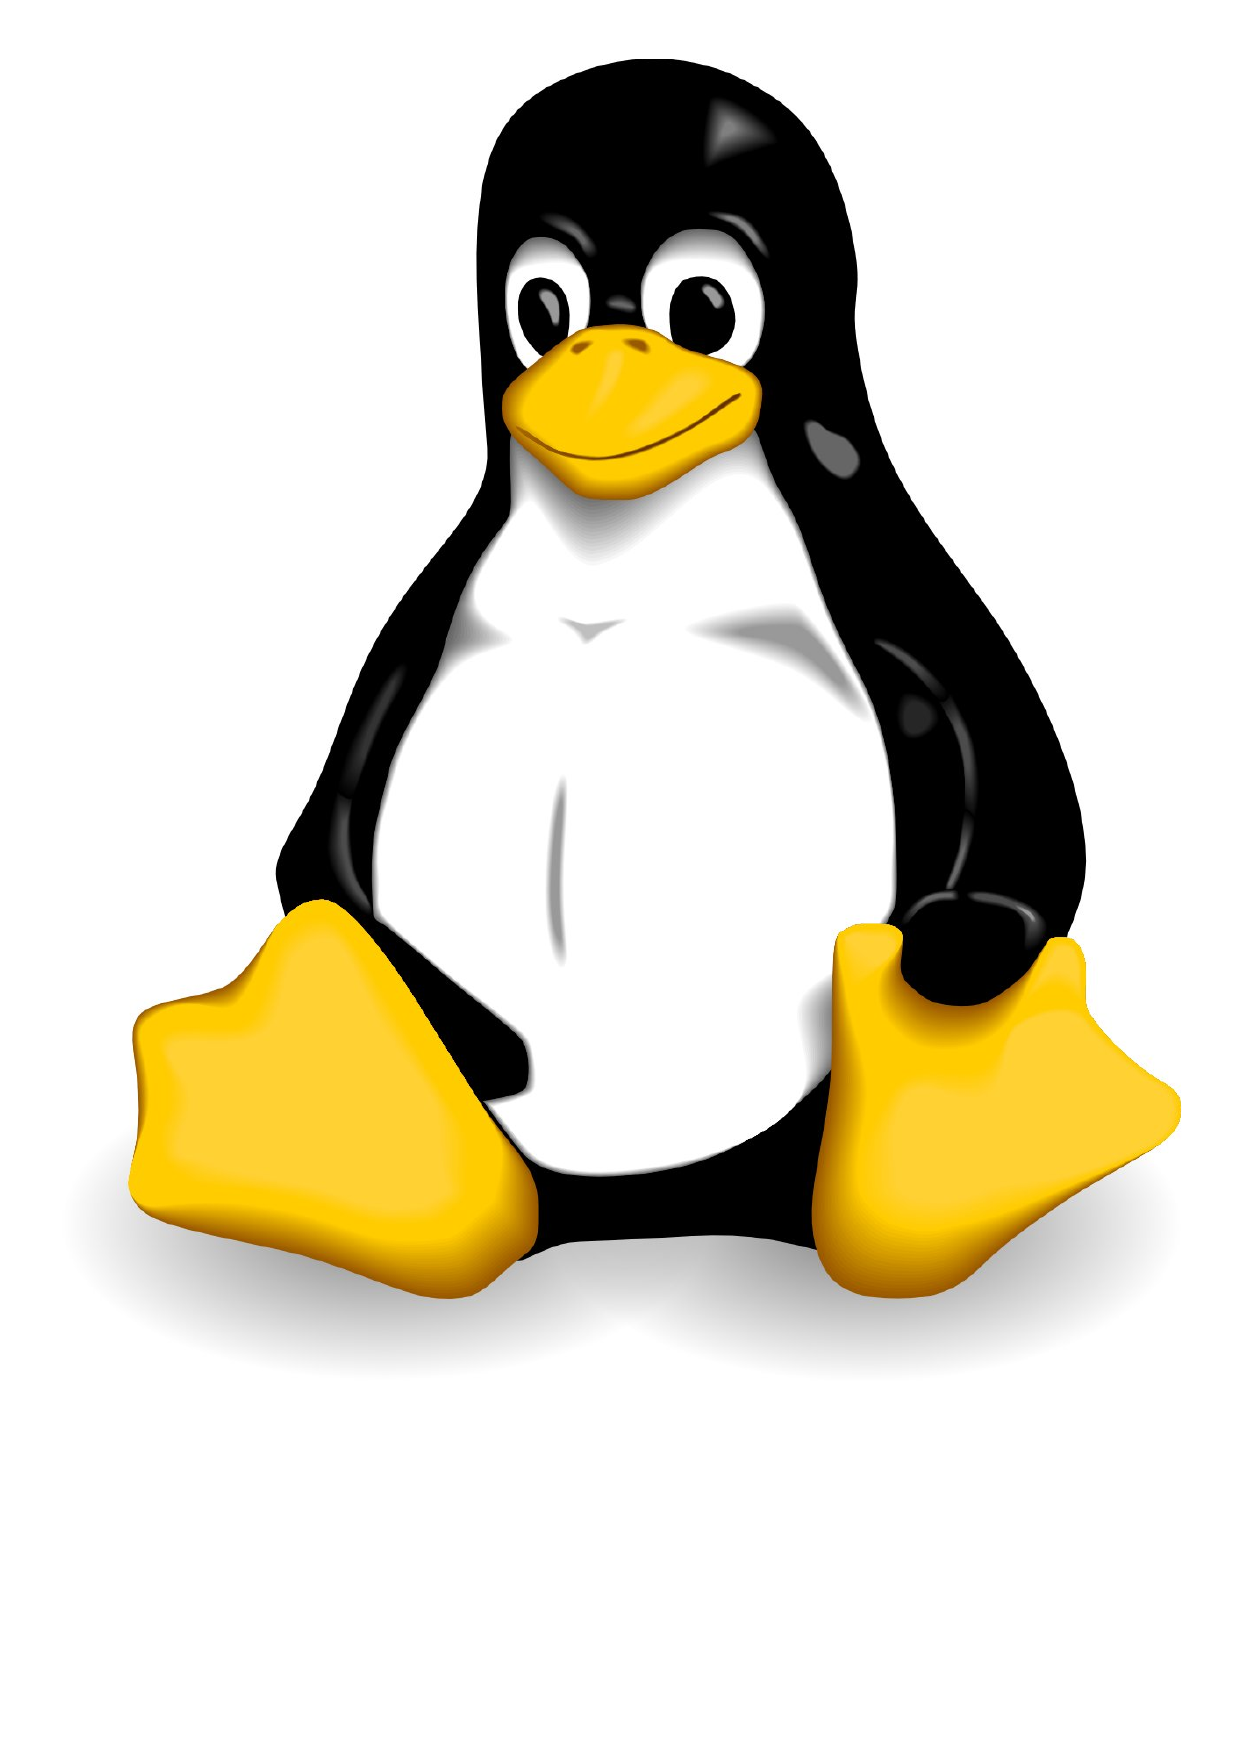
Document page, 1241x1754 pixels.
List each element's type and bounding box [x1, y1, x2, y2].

picture [59, 59, 1182, 1382]
